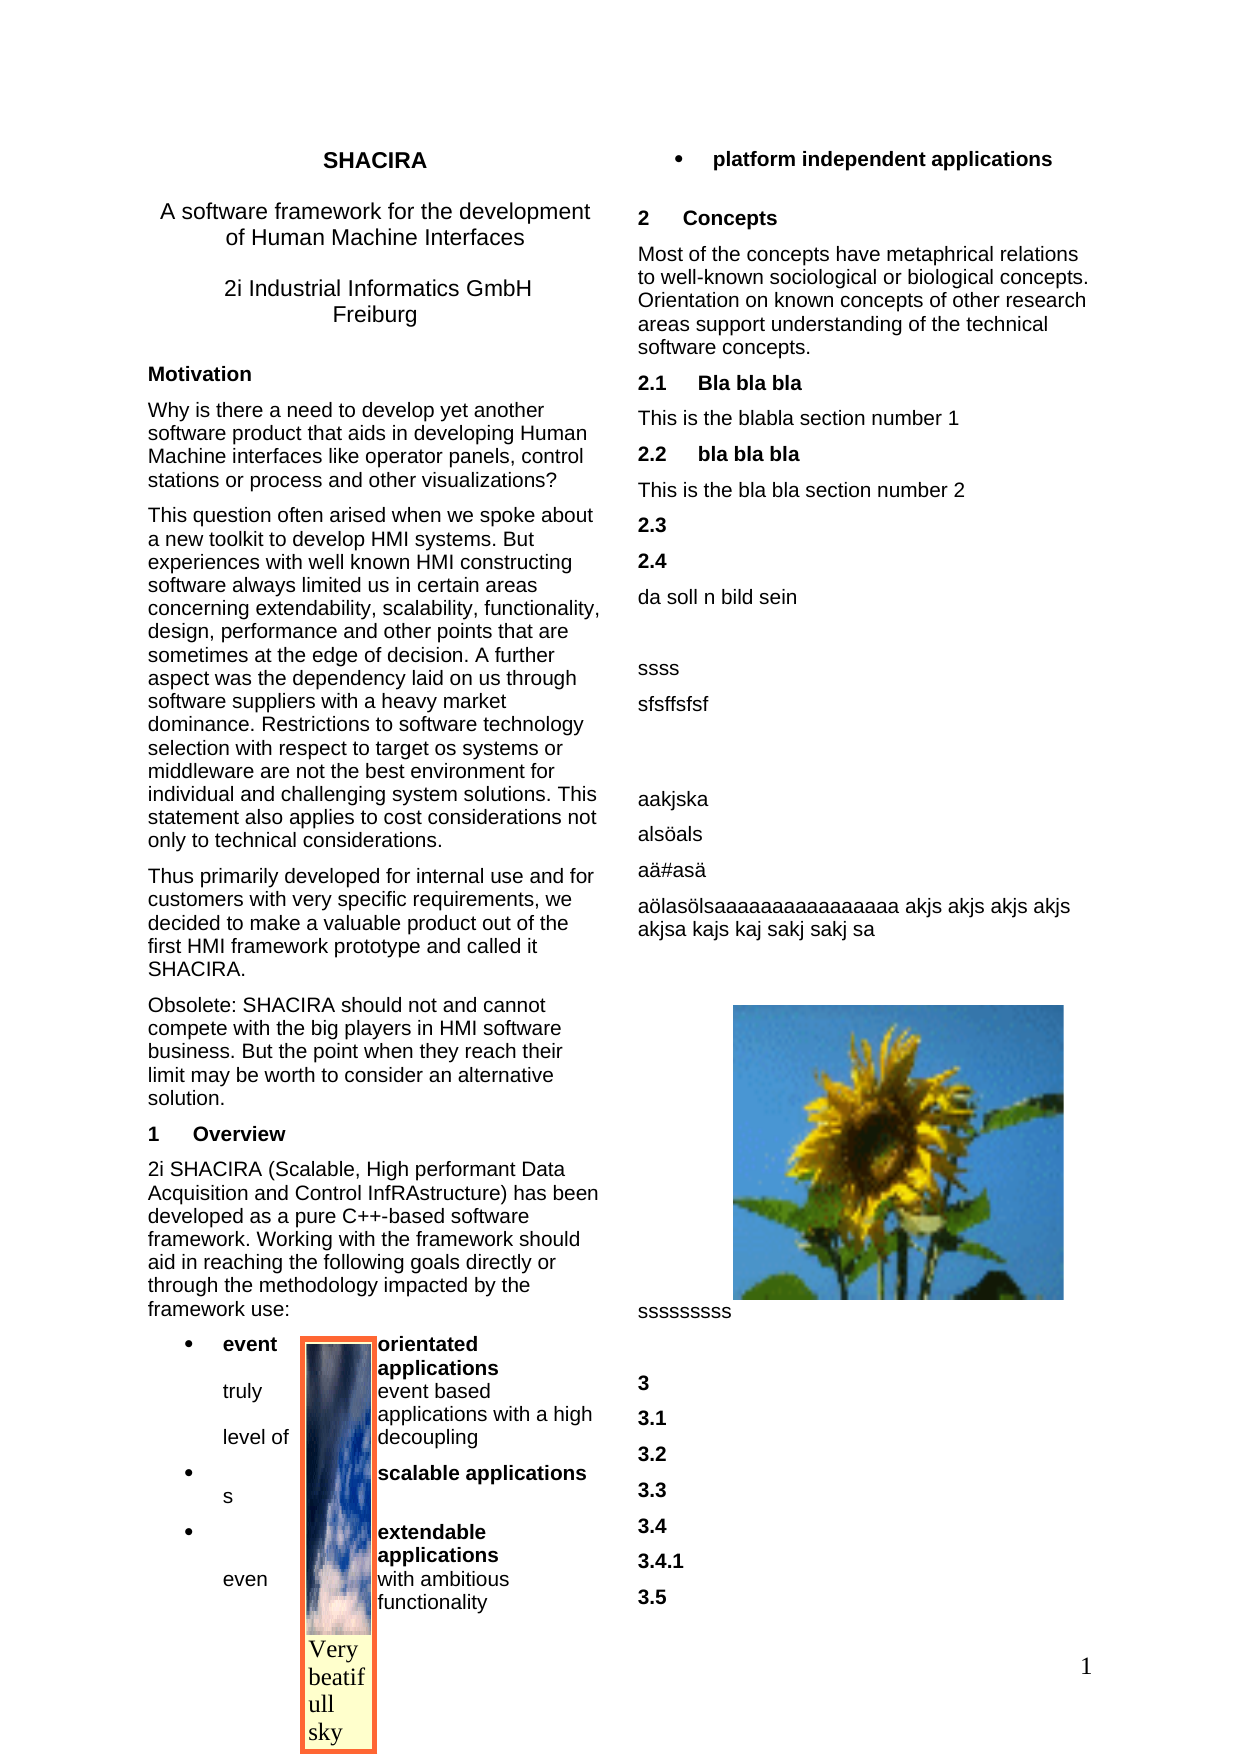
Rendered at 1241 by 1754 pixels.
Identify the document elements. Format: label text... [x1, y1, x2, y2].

text Obsolete: SHACIRA should not and cannot compete with the big players in HMI software business. But the point when they reach their limit may be worth to consider an alternative solution. [148, 993, 602, 1109]
list extendable applications even with ambitious functionality [377, 1521, 602, 1614]
title Concepts [638, 207, 1092, 230]
text aakjska [638, 787, 1092, 811]
title bla bla bla [638, 442, 1092, 466]
list event orientated applications truly event based applications with a high level of decoupling [185, 1333, 602, 1449]
list platform independent applications [675, 148, 1092, 194]
text This is the blabla section number 1 [638, 407, 1092, 430]
text This question often arised when we spoke about a new toolkit to develop HMI systems. But experiences with well known HMI constructing software always limited us in certain areas concerning extendability, scalability, functionality, design, performance and other points that are sometimes at the edge of decision. A further aspect was the dependency laid on us through software suppliers with a heavy market dominance. Restrictions to software technology selection with respect to target os systems or middleware are not the best environment for individual and challenging system solutions. This statement also applies to cost considerations not only to technical considerations. [148, 504, 602, 852]
text Thus primarily developed for internal use and for customers with very specific requirements, we decided to make a valuable product out of the first HMI framework prototype and called it SHACIRA. [148, 865, 602, 981]
text Very beatifull sky [308, 1635, 369, 1746]
title Overview [148, 1122, 602, 1145]
text ssss [638, 657, 1092, 680]
text aölasölsaaaaaaaaaaaaaaaa akjs akjs akjs akjs akjsa kajs kaj sakj sakj sa [638, 894, 1092, 941]
text Why is there a need to develop yet another software product that aids in developing Human Machine interfaces like operator panels, control stations or process and other visualizations? [148, 398, 602, 491]
title Bla bla bla [638, 371, 1092, 394]
text sfsffsfsf [638, 693, 1092, 739]
list scalable applications s [185, 1462, 300, 1508]
text aä#asä [638, 859, 1092, 882]
picture [733, 1005, 1064, 1300]
text This is the bla bla section number 2 [638, 478, 1092, 501]
text sssssssss [638, 989, 1092, 1323]
picture [306, 1344, 371, 1635]
text SHACIRA A software framework for the development of Human Machine Interfaces 2i Industrial Informatics GmbH Freiburg [148, 148, 602, 327]
list extendable applications even with ambitious functionality [185, 1521, 300, 1614]
text da soll n bild sein [638, 585, 1092, 609]
text Motivation [148, 363, 602, 386]
text Most of the concepts have metaphrical relations to well-known sociological or biological concepts. Orientation on known concepts of other research areas support understanding of the technical software concepts. [638, 242, 1092, 358]
text alsöals [638, 823, 1092, 846]
list scalable applications s [377, 1462, 602, 1508]
text 2i SHACIRA (Scalable, High performant Data Acquisition and Control InfRAstructure) has been developed as a pure C++-based software framework. Working with the framework should aid in reaching the following goals directly or through the methodology impacted by the framework use: [148, 1158, 602, 1320]
